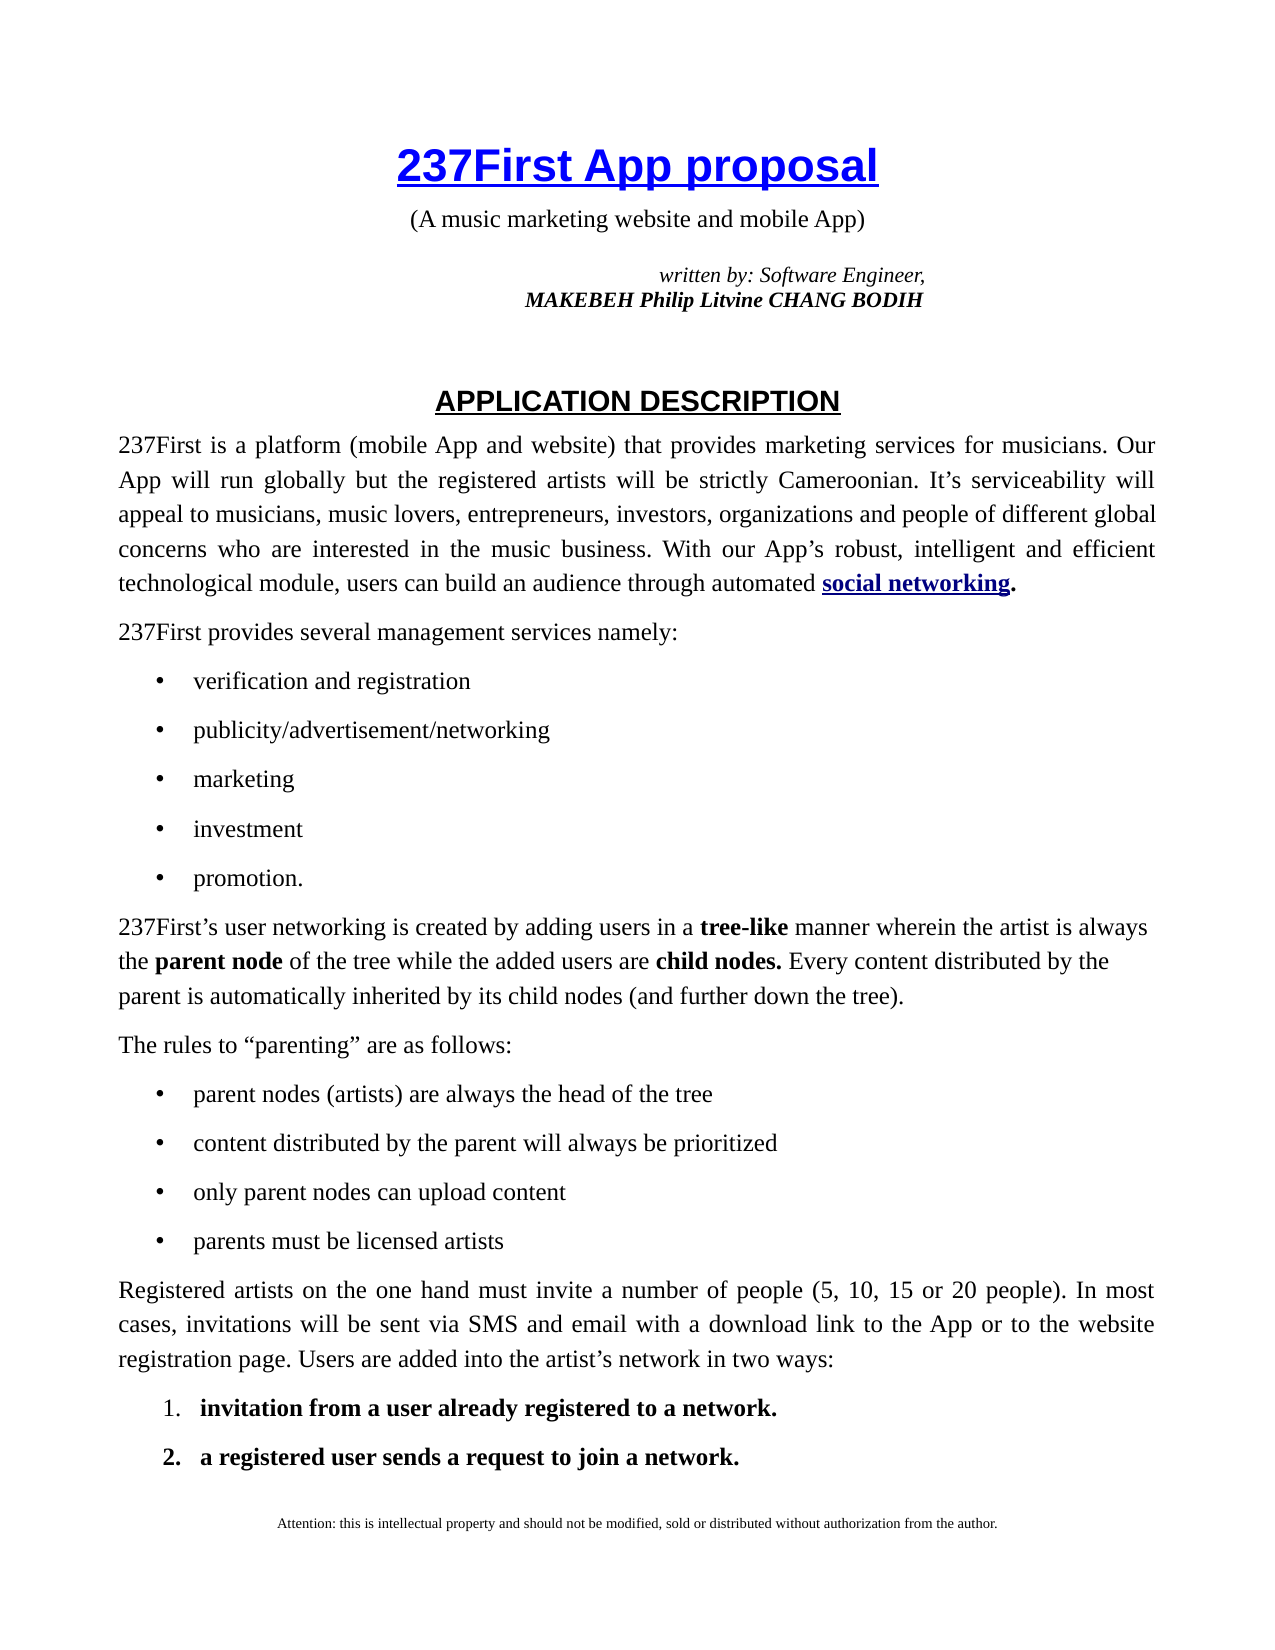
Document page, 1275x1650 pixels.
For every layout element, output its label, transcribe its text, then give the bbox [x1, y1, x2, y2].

subtitle APPLICATION DESCRIPTION [118, 384, 1157, 418]
text (A music marketing website and mobile App) [118, 204, 1157, 233]
list only parent nodes can upload content [156, 1177, 1157, 1206]
text Registered artists on the one hand must invite a number of people (5, 10, 15 or 20 people). In most cases, invitations will be sent via SMS and email with a download link to the App or to the website registration page. Users are added into the artist’s network in two ways: [118, 1275, 1157, 1373]
list a registered user sends a request to join a network. [162, 1442, 1157, 1471]
text 237First provides several management services namely: [118, 617, 1157, 646]
list content distributed by the parent will always be prioritized [156, 1128, 1157, 1157]
text 237First’s user networking is created by adding users in a tree-like manner wherein the artist is always the parent node of the tree while the added users are child nodes. Every content distributed by the parent is automatically inherited by its child nodes (and further down the tree). [118, 912, 1157, 1009]
list publicity/advertisement/networking [156, 716, 1157, 744]
list invitation from a user already registered to a network. [162, 1393, 1157, 1422]
list marketing [156, 764, 1157, 793]
list investment [156, 814, 1157, 842]
list promotion. [156, 863, 1157, 891]
list parent nodes (artists) are always the head of the tree [156, 1079, 1157, 1108]
list parents must be licensed artists [156, 1226, 1157, 1255]
subtitle 237First App proposal [118, 139, 1157, 192]
list verification and registration [156, 666, 1157, 695]
text MAKEBEH Philip Litvine CHANG BODIH [118, 287, 1157, 312]
text written by: Software Engineer, [118, 262, 1157, 287]
text The rules to “parenting” are as follows: [118, 1030, 1157, 1058]
text 237First is a platform (mobile App and website) that provides marketing services for musicians. Our App will run globally but the registered artists will be strictly Cameroonian. It’s serviceability will appeal to musicians, music lovers, entrepreneurs, investors, organizations and people of different global concerns who are interested in the music business. With our App’s robust, intelligent and efficient technological module, users can build an audience through automated social networking. [118, 430, 1157, 597]
